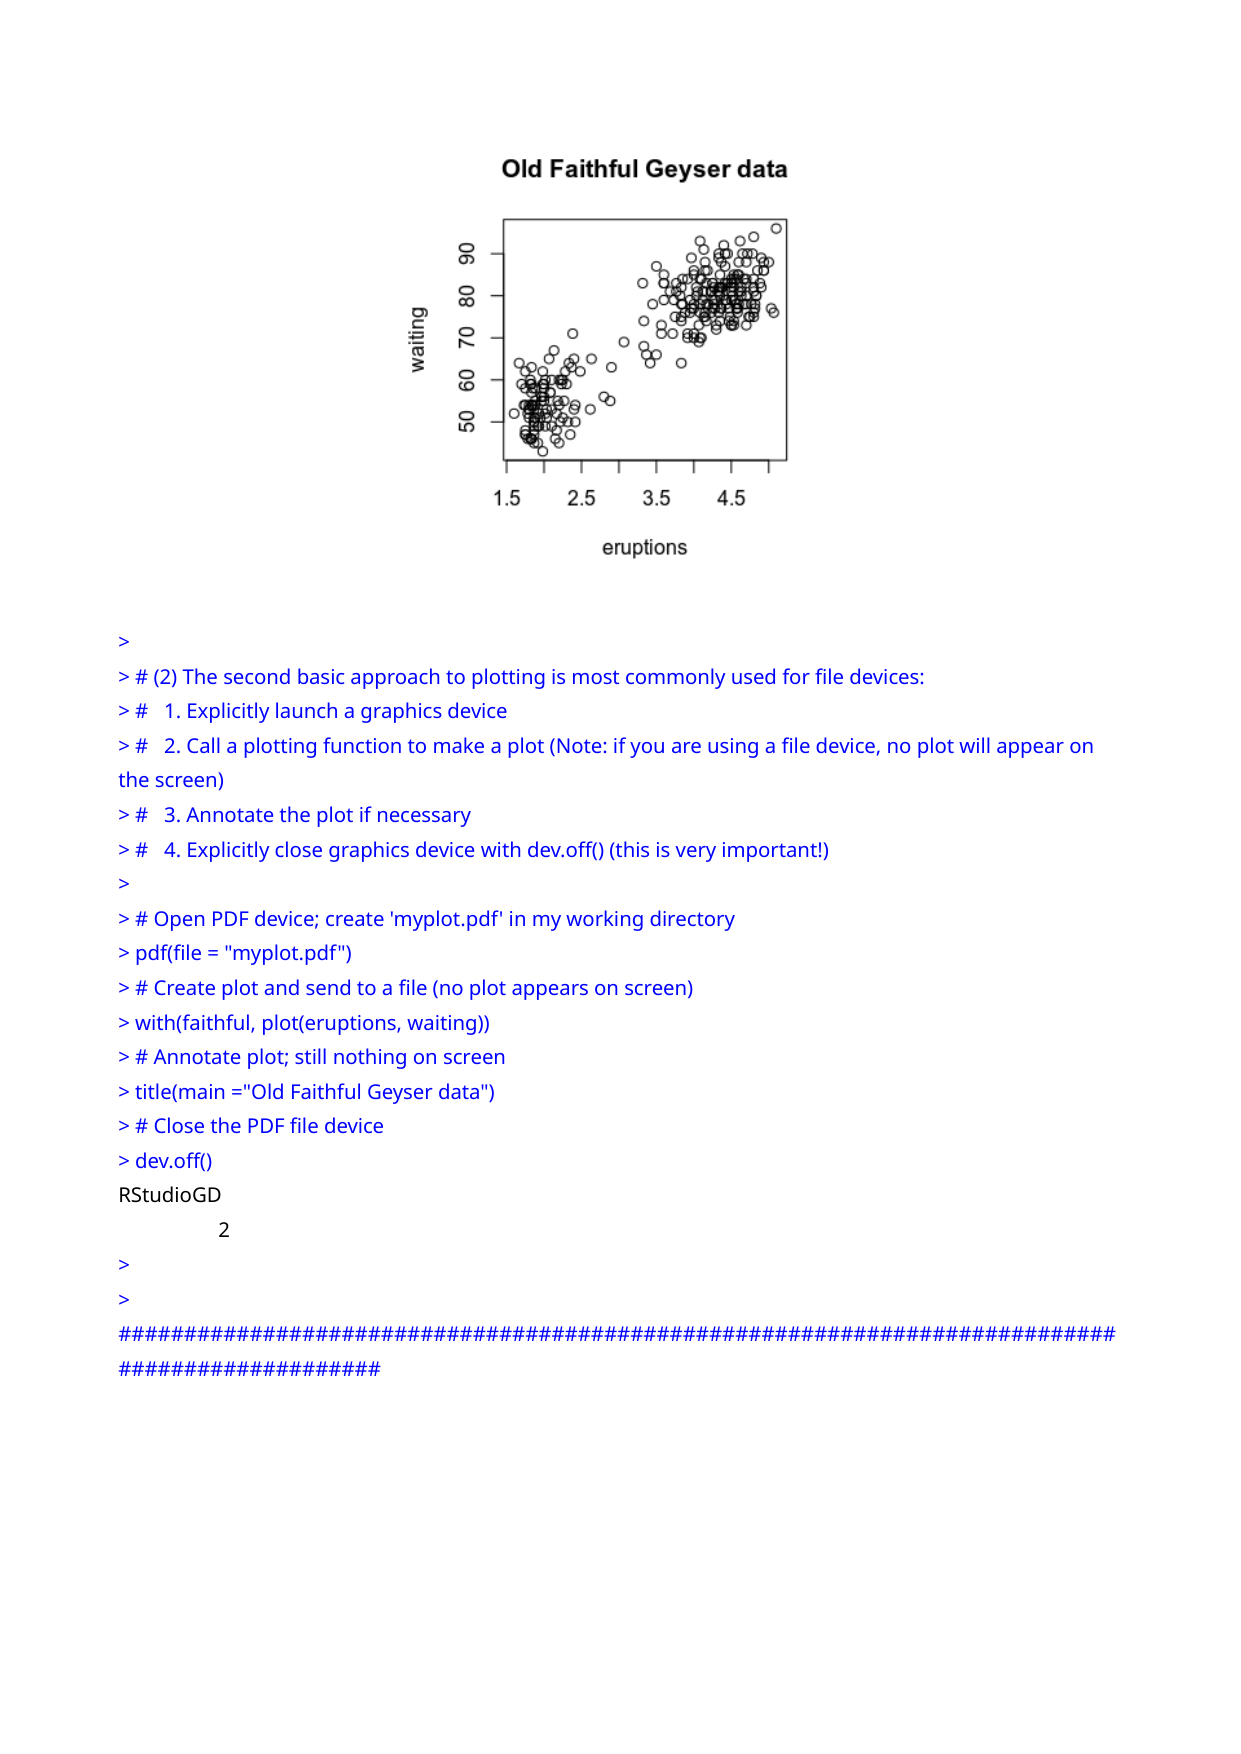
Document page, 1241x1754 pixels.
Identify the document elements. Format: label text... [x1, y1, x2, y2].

text > # 1. Explicitly launch a graphics device [118, 697, 1122, 725]
text > # Create plot and send to a file (no plot appears on screen) [118, 974, 1122, 1001]
text RStudioGD [118, 1181, 1122, 1209]
text > # (2) The second basic approach to plotting is most commonly used for file devices: [118, 662, 1122, 690]
text > # Annotate plot; still nothing on screen [118, 1043, 1122, 1071]
text > dev.off() [118, 1147, 1122, 1174]
text > # 3. Annotate the plot if necessary [118, 801, 1122, 828]
text > # Close the PDF file device [118, 1112, 1122, 1140]
text > title(main ="Old Faithful Geyser data") [118, 1077, 1122, 1105]
text > pdf(file = "myplot.pdf") [118, 939, 1122, 967]
text > [118, 628, 1122, 656]
text > with(faithful, plot(eruptions, waiting)) [118, 1008, 1122, 1036]
text 2 [118, 1216, 1122, 1244]
text > [118, 1251, 1122, 1278]
text > [118, 870, 1122, 898]
text > # 4. Explicitly close graphics device with dev.off() (this is very important!) [118, 835, 1122, 863]
picture [402, 118, 839, 587]
text > ################################################################################################ [118, 1285, 1122, 1382]
text > # Open PDF device; create 'myplot.pdf' in my working directory [118, 904, 1122, 932]
text > # 2. Call a plotting function to make a plot (Note: if you are using a file device, no plot will appear on the screen) [118, 732, 1122, 794]
